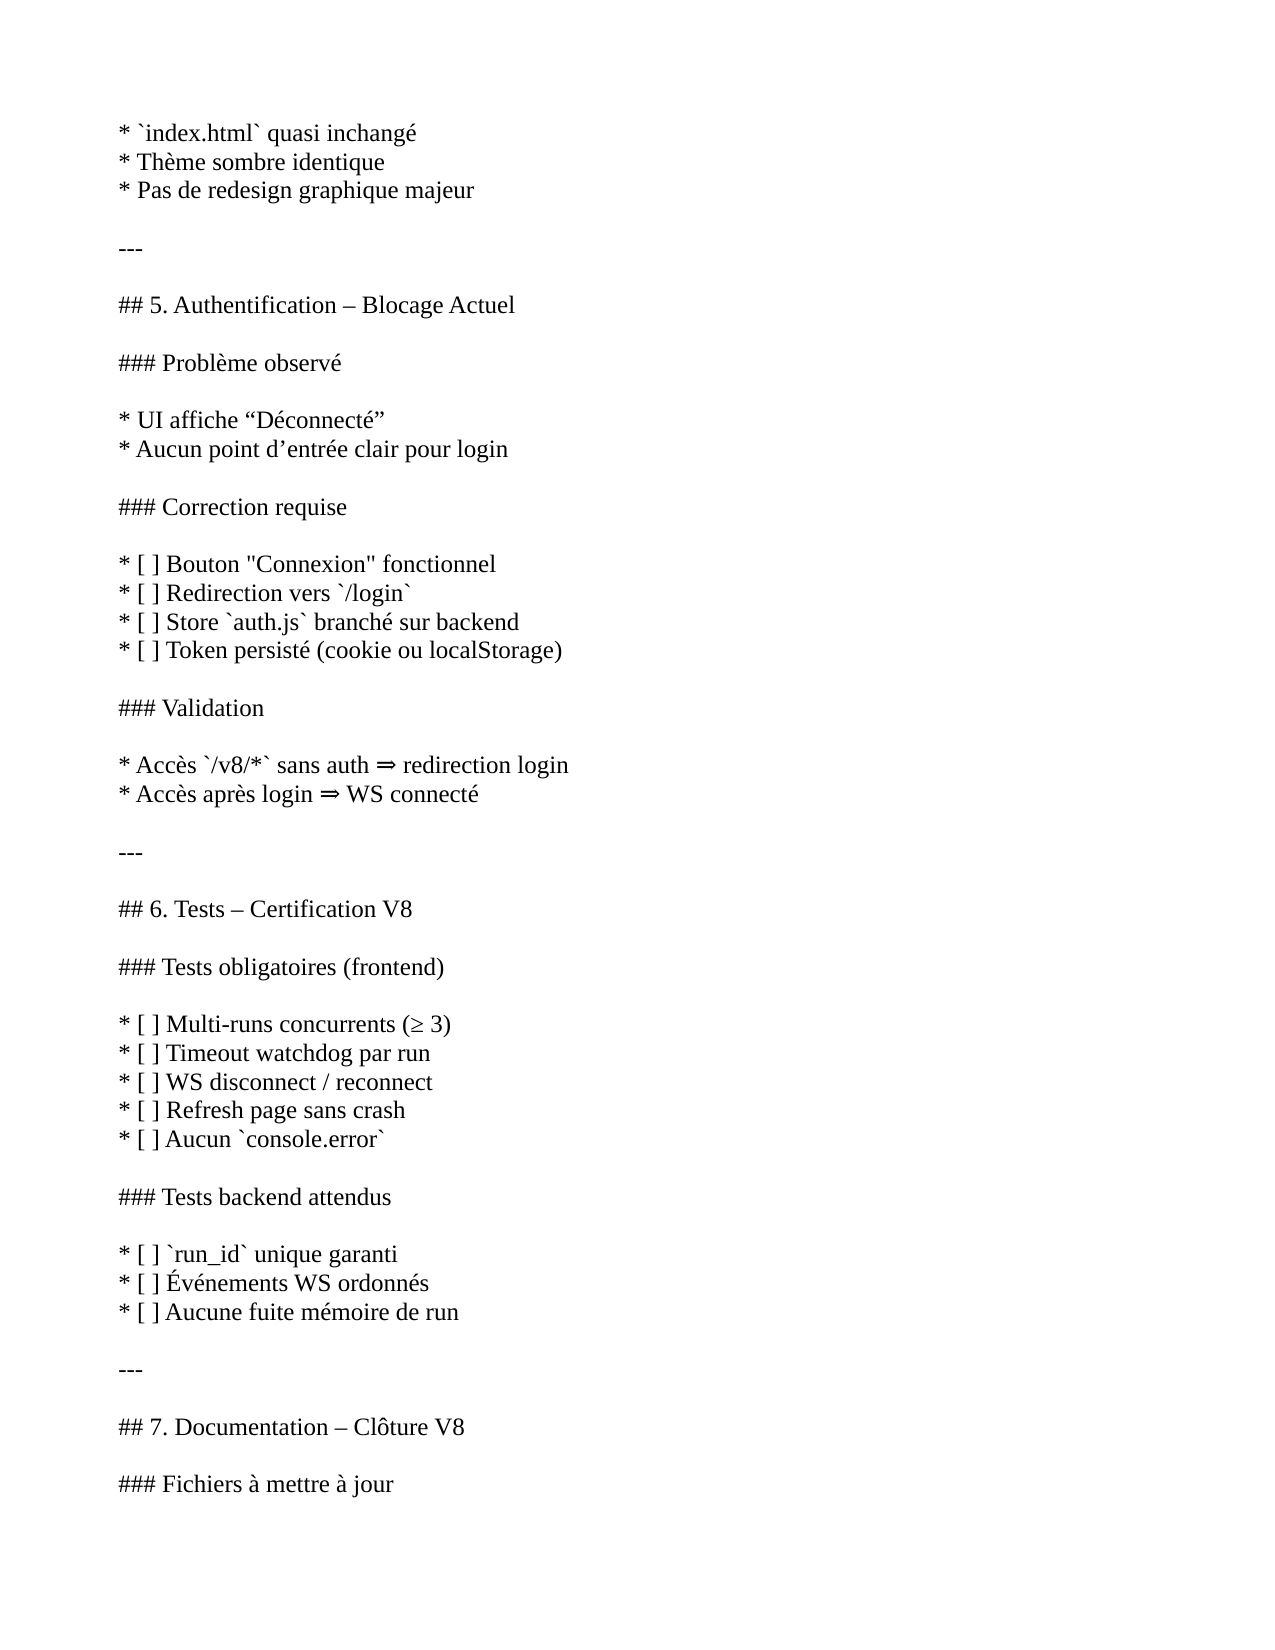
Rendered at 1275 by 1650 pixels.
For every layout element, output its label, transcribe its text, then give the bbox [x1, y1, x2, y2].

text * [ ] WS disconnect / reconnect [118, 1067, 1157, 1096]
text * Accès après login ⇒ WS connecté [118, 779, 1157, 808]
text ## 7. Documentation – Clôture V8 [118, 1412, 1157, 1441]
text ### Validation [118, 693, 1157, 722]
text * [ ] Aucune fuite mémoire de run [118, 1297, 1157, 1326]
text * [ ] Redirection vers `/login` [118, 578, 1157, 607]
text ### Fichiers à mettre à jour [118, 1469, 1157, 1498]
text * [ ] Multi-runs concurrents (≥ 3) [118, 1009, 1157, 1038]
text * Aucun point d’entrée clair pour login [118, 434, 1157, 463]
text ### Correction requise [118, 492, 1157, 521]
text --- [118, 1354, 1157, 1383]
text --- [118, 837, 1157, 866]
text * [ ] Bouton "Connexion" fonctionnel [118, 549, 1157, 578]
text ### Tests backend attendus [118, 1182, 1157, 1211]
text * [ ] Aucun `console.error` [118, 1124, 1157, 1153]
text * UI affiche “Déconnecté” [118, 406, 1157, 434]
text * `index.html` quasi inchangé [118, 118, 1157, 147]
text * [ ] Timeout watchdog par run [118, 1038, 1157, 1067]
text * Accès `/v8/*` sans auth ⇒ redirection login [118, 751, 1157, 779]
text * [ ] Token persisté (cookie ou localStorage) [118, 636, 1157, 664]
text ### Problème observé [118, 348, 1157, 377]
text * Pas de redesign graphique majeur [118, 176, 1157, 204]
text * [ ] Store `auth.js` branché sur backend [118, 607, 1157, 636]
text * Thème sombre identique [118, 147, 1157, 176]
text * [ ] Refresh page sans crash [118, 1096, 1157, 1124]
text * [ ] `run_id` unique garanti [118, 1239, 1157, 1268]
text --- [118, 233, 1157, 262]
text * [ ] Événements WS ordonnés [118, 1268, 1157, 1297]
text ## 5. Authentification – Blocage Actuel [118, 291, 1157, 319]
text ### Tests obligatoires (frontend) [118, 952, 1157, 981]
text ## 6. Tests – Certification V8 [118, 894, 1157, 923]
